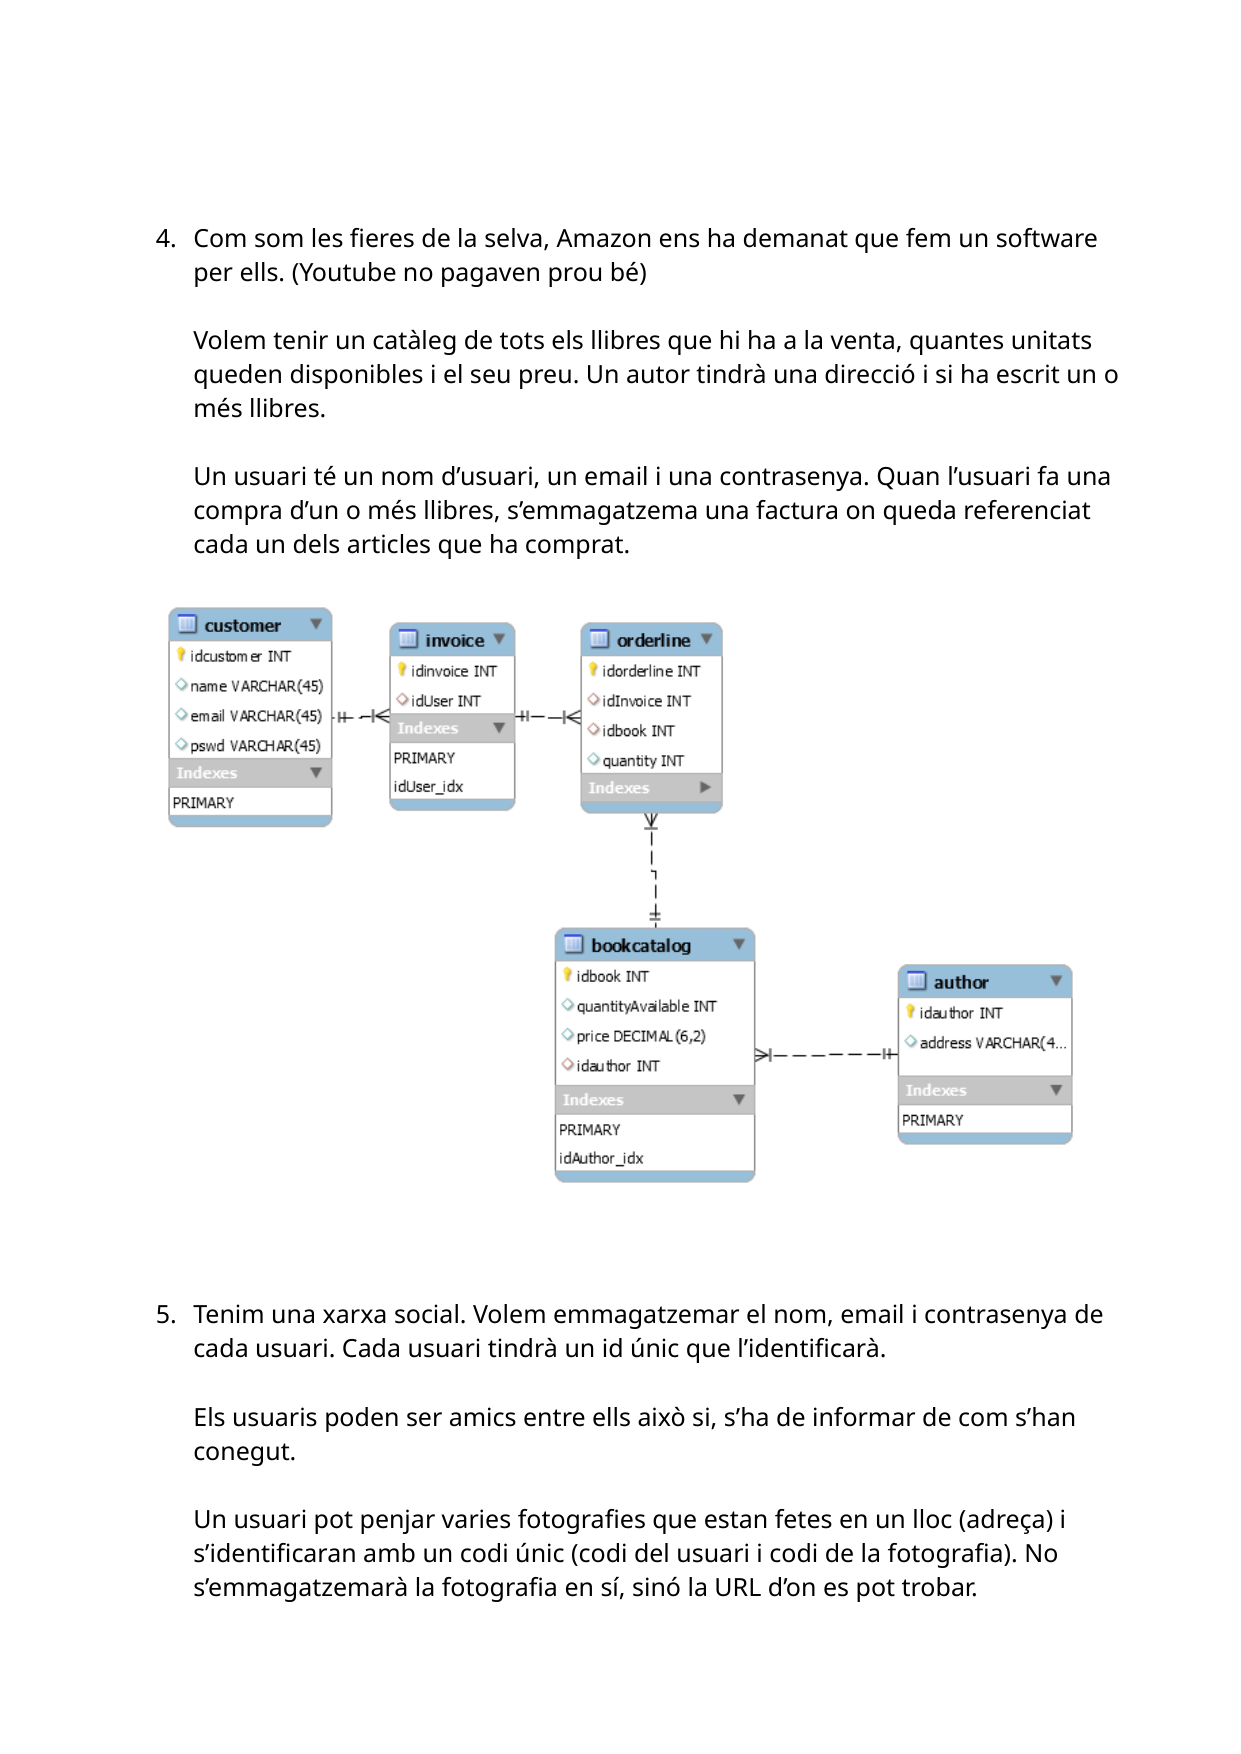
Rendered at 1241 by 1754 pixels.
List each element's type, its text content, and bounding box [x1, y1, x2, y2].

picture [155, 595, 1085, 1195]
text Un usuari pot penjar varies fotografies que estan fetes en un lloc (adreça) i s’identificaran amb un codi únic (codi del usuari i codi de la fotografia). No s’emmagatzemarà la fotografia en sí, sinó la URL d’on es pot trobar. [193, 1501, 1122, 1604]
list Com som les fieres de la selva, Amazon ens ha demanat que fem un software per ells. (Youtube no pagaven prou bé) [156, 220, 1122, 288]
text Volem tenir un catàleg de tots els llibres que hi ha a la venta, quantes unitats queden disponibles i el seu preu. Un autor tindrà una direcció i si ha escrit un o més llibres. [193, 322, 1122, 425]
text Un usuari té un nom d’usuari, un email i una contrasenya. Quan l’usuari fa una compra d’un o més llibres, s’emmagatzema una factura on queda referenciat cada un dels articles que ha comprat. [193, 459, 1122, 561]
list Tenim una xarxa social. Volem emmagatzemar el nom, email i contrasenya de cada usuari. Cada usuari tindrà un id únic que l’identificarà. Els usuaris poden ser amics entre ells això si, s’ha de informar de com s’han conegut. [156, 1297, 1122, 1467]
